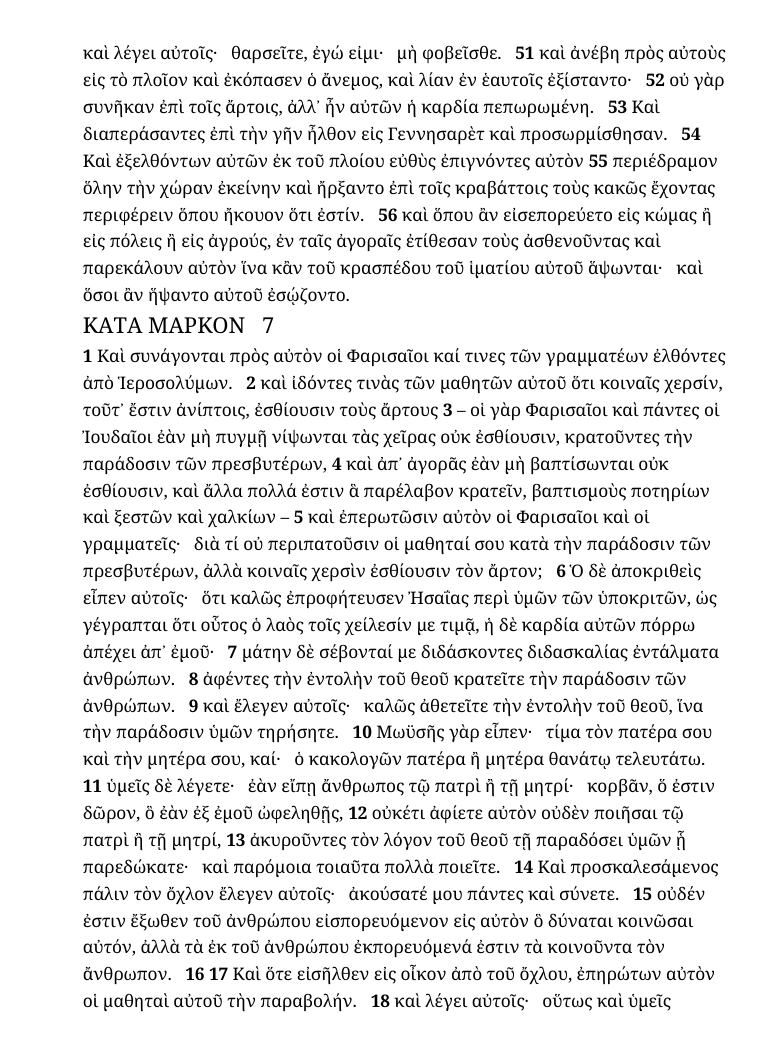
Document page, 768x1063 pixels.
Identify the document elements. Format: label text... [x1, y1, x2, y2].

text 1 Καὶ συνάγονται πρὸς αὐτὸν οἱ Φαρισαῖοι καί τινες τῶν γραμματέων ἐλθόντες ἀπὸ Ἱεροσολύμων. 2 καὶ ἰδόντες τινὰς τῶν μαθητῶν αὐτοῦ ὅτι κοιναῖς χερσίν, τοῦτ᾽ ἔστιν ἀνίπτοις, ἐσθίουσιν τοὺς ἄρτους 3 – οἱ γὰρ Φαρισαῖοι καὶ πάντες οἱ Ἰουδαῖοι ἐὰν μὴ πυγμῇ νίψωνται τὰς χεῖρας οὐκ ἐσθίουσιν, κρατοῦντες τὴν παράδοσιν τῶν πρεσβυτέρων, 4 καὶ ἀπ᾽ ἀγορᾶς ἐὰν μὴ βαπτίσωνται οὐκ ἐσθίουσιν, καὶ ἄλλα πολλά ἐστιν ἃ παρέλαβον κρατεῖν, βαπτισμοὺς ποτηρίων καὶ ξεστῶν καὶ χαλκίων – 5 καὶ ἐπερωτῶσιν αὐτὸν οἱ Φαρισαῖοι καὶ οἱ γραμματεῖς· διὰ τί οὐ περιπατοῦσιν οἱ μαθηταί σου κατὰ τὴν παράδοσιν τῶν πρεσβυτέρων, ἀλλὰ κοιναῖς χερσὶν ἐσθίουσιν τὸν ἄρτον; 6 Ὁ δὲ ἀποκριθεὶς εἶπεν αὐτοῖς· ὅτι καλῶς ἐπροφήτευσεν Ἠσαΐας περὶ ὑμῶν τῶν ὑποκριτῶν, ὡς γέγραπται ὅτι οὗτος ὁ λαὸς τοῖς χείλεσίν με τιμᾷ, ἡ δὲ καρδία αὐτῶν πόρρω ἀπέχει ἀπ᾽ ἐμοῦ· 7 μάτην δὲ σέβονταί με διδάσκοντες διδασκαλίας ἐντάλματα ἀνθρώπων. 8 ἀφέντες τὴν ἐντολὴν τοῦ θεοῦ κρατεῖτε τὴν παράδοσιν τῶν ἀνθρώπων. 9 καὶ ἔλεγεν αὐτοῖς· καλῶς ἀθετεῖτε τὴν ἐντολὴν τοῦ θεοῦ, ἵνα τὴν παράδοσιν ὑμῶν τηρήσητε. 10 Μωϋσῆς γὰρ εἶπεν· τίμα τὸν πατέρα σου καὶ τὴν μητέρα σου, καί· ὁ κακολογῶν πατέρα ἢ μητέρα θανάτῳ τελευτάτω. 11 ὑμεῖς δὲ λέγετε· ἐὰν εἴπῃ ἄνθρωπος τῷ πατρὶ ἢ τῇ μητρί· κορβᾶν, ὅ ἐστιν δῶρον, ὃ ἐὰν ἐξ ἐμοῦ ὠφεληθῇς, 12 οὐκέτι ἀφίετε αὐτὸν οὐδὲν ποιῆσαι τῷ πατρὶ ἢ τῇ μητρί, 13 ἀκυροῦντες τὸν λόγον τοῦ θεοῦ τῇ παραδόσει ὑμῶν ᾗ παρεδώκατε· καὶ παρόμοια τοιαῦτα πολλὰ ποιεῖτε. 14 Καὶ προσκαλεσάμενος πάλιν τὸν ὄχλον ἔλεγεν αὐτοῖς· ἀκούσατέ μου πάντες καὶ σύνετε. 15 οὐδέν ἐστιν ἔξωθεν τοῦ ἀνθρώπου εἰσπορευόμενον εἰς αὐτὸν ὃ δύναται κοινῶσαι αὐτόν, ἀλλὰ τὰ ἐκ τοῦ ἀνθρώπου ἐκπορευόμενά ἐστιν τὰ κοινοῦντα τὸν ἄνθρωπον. 16 17 Καὶ ὅτε εἰσῆλθεν εἰς οἶκον ἀπὸ τοῦ ὄχλου, ἐπηρώτων αὐτὸν οἱ μαθηταὶ αὐτοῦ τὴν παραβολήν. 18 καὶ λέγει αὐτοῖς· οὕτως καὶ ὑμεῖς [83, 344, 726, 1013]
text καὶ λέγει αὐτοῖς· θαρσεῖτε, ἐγώ εἰμι· μὴ φοβεῖσθε. 51 καὶ ἀνέβη πρὸς αὐτοὺς εἰς τὸ πλοῖον καὶ ἐκόπασεν ὁ ἄνεμος, καὶ λίαν ἐν ἑαυτοῖς ἐξίσταντο· 52 οὐ γὰρ συνῆκαν ἐπὶ τοῖς ἄρτοις, ἀλλ᾽ ἦν αὐτῶν ἡ καρδία πεπωρωμένη. 53 Καὶ διαπεράσαντες ἐπὶ τὴν γῆν ἦλθον εἰς Γεννησαρὲτ καὶ προσωρμίσθησαν. 54 Καὶ ἐξελθόντων αὐτῶν ἐκ τοῦ πλοίου εὐθὺς ἐπιγνόντες αὐτὸν 55 περιέδραμον ὅλην τὴν χώραν ἐκείνην καὶ ἤρξαντο ἐπὶ τοῖς κραβάττοις τοὺς κακῶς ἔχοντας περιφέρειν ὅπου ἤκουον ὅτι ἐστίν. 56 καὶ ὅπου ἂν εἰσεπορεύετο εἰς κώμας ἢ εἰς πόλεις ἢ εἰς ἀγρούς, ἐν ταῖς ἀγοραῖς ἐτίθεσαν τοὺς ἀσθενοῦντας καὶ παρεκάλουν αὐτὸν ἵνα κἂν τοῦ κρασπέδου τοῦ ἱματίου αὐτοῦ ἅψωνται· καὶ ὅσοι ἂν ἥψαντο αὐτοῦ ἐσῴζοντο. [83, 41, 726, 307]
text ΚΑΤΑ ΜΑΡΚΟΝ 7 [83, 310, 726, 340]
